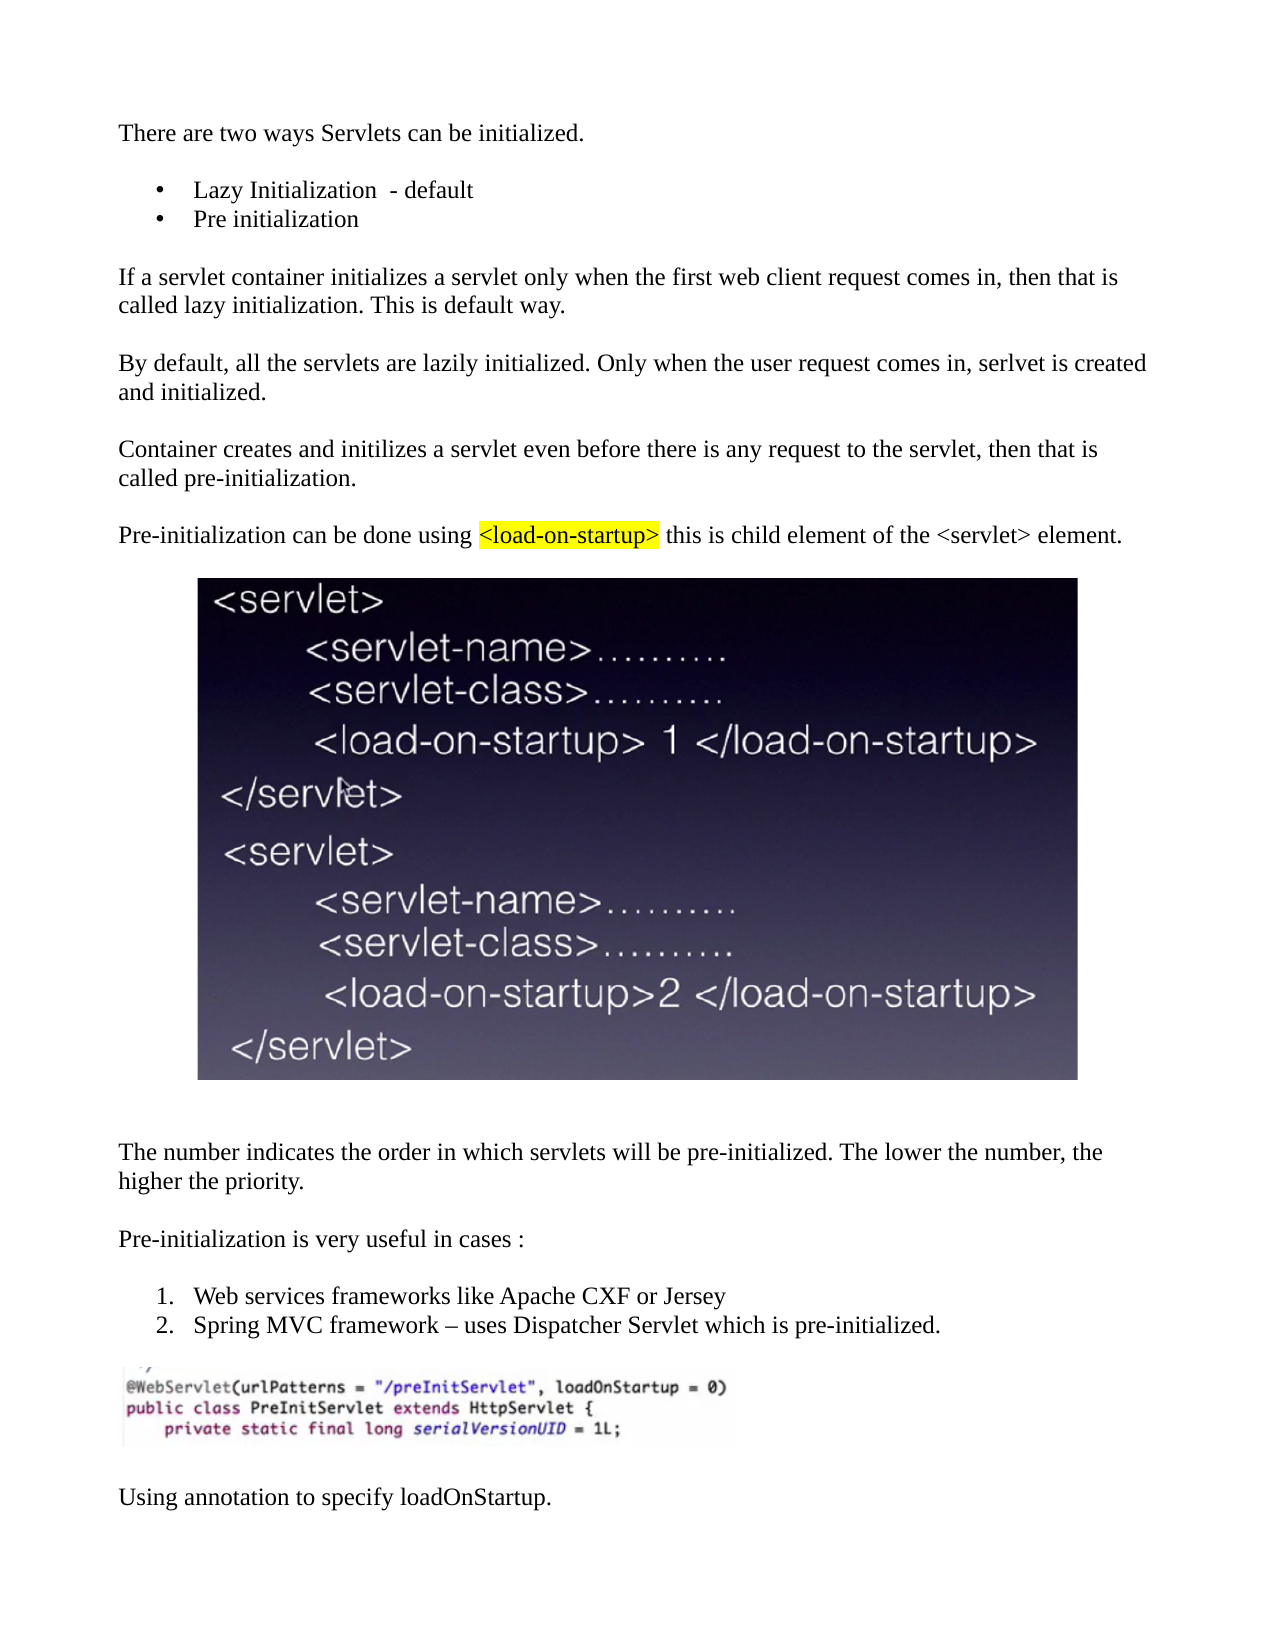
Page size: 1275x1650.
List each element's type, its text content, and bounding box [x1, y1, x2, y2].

list Spring MVC framework – uses Dispatcher Servlet which is pre-initialized. [156, 1310, 1157, 1339]
text There are two ways Servlets can be initialized. [118, 118, 1157, 147]
text By default, all the servlets are lazily initialized. Only when the user request comes in, serlvet is created and initialized. [118, 348, 1157, 406]
text Pre-initialization can be done using <load-on-startup> this is child element of the <servlet> element. [118, 521, 1157, 549]
text Container creates and initilizes a servlet even before there is any request to the servlet, then that is called pre-initialization. [118, 434, 1157, 492]
picture [197, 578, 1078, 1080]
list Pre initialization [156, 204, 1157, 233]
text Pre-initialization is very useful in cases : [118, 1224, 1157, 1252]
text Using annotation to specify loadOnStartup. [118, 1482, 1157, 1511]
list Lazy Initialization - default [156, 176, 1157, 204]
text The number indicates the order in which servlets will be pre-initialized. The lower the number, the higher the priority. [118, 1137, 1157, 1195]
text If a servlet container initializes a servlet only when the first web client request comes in, then that is called lazy initialization. This is default way. [118, 262, 1157, 319]
picture [117, 1367, 737, 1447]
list Web services frameworks like Apache CXF or Jersey [156, 1281, 1157, 1310]
